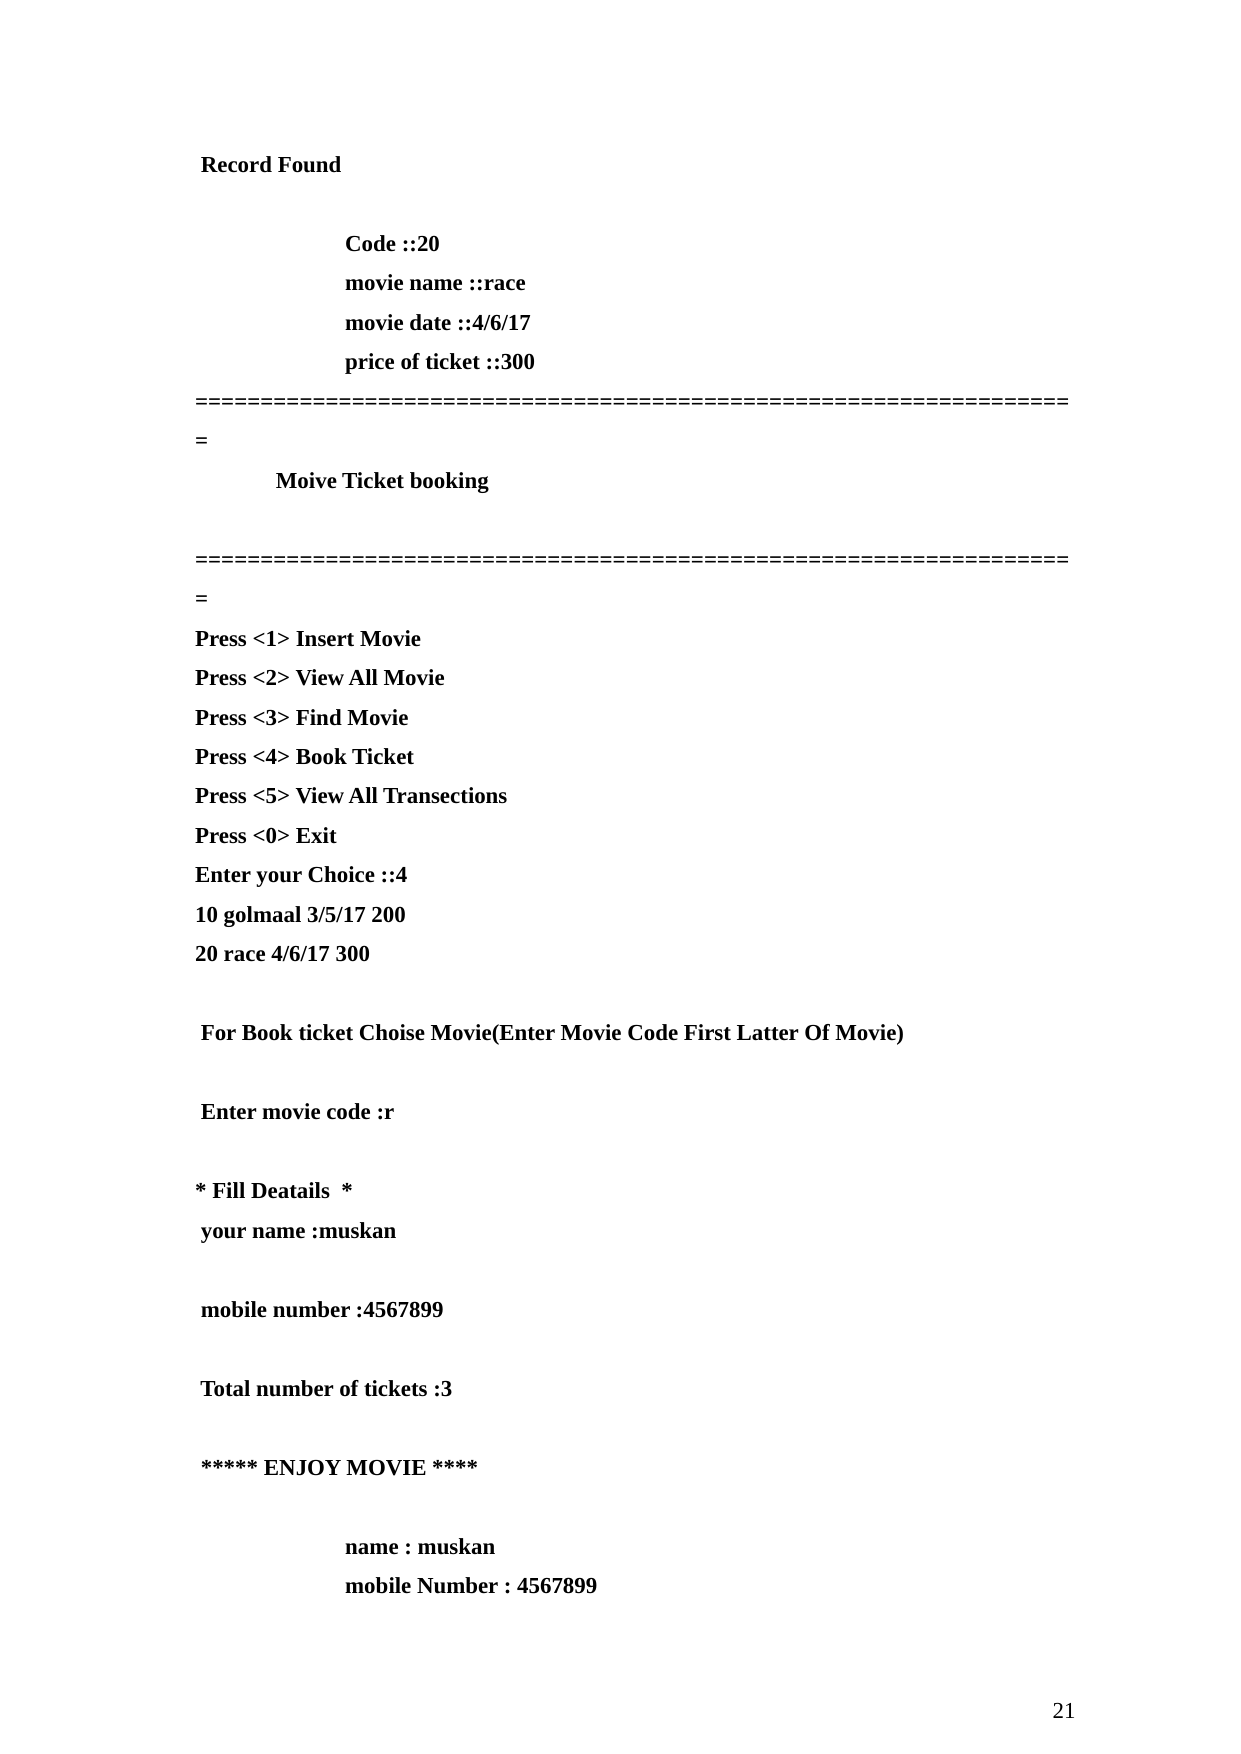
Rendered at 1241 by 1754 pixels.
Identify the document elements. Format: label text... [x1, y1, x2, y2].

text movie date ::4/6/17 [195, 309, 1075, 335]
text name : muskan [195, 1533, 1075, 1559]
text Moive Ticket booking [195, 467, 1075, 493]
text Press <2> View All Movie [195, 664, 1075, 691]
text mobile number :4567899 [195, 1296, 1075, 1322]
text Total number of tickets :3 [195, 1375, 1075, 1401]
text Press <3> Find Movie [195, 704, 1075, 730]
text Record Found [195, 151, 1075, 177]
text movie name ::race [195, 269, 1075, 296]
text your name :muskan [195, 1217, 1075, 1243]
text ***** ENJOY MOVIE **** [195, 1454, 1075, 1480]
text ==================================================================== [195, 388, 1075, 454]
text mobile Number : 4567899 [195, 1572, 1075, 1598]
text For Book ticket Choise Movie(Enter Movie Code First Latter Of Movie) [195, 1019, 1075, 1046]
text Code ::20 [195, 230, 1075, 256]
text Enter movie code :r [195, 1098, 1075, 1125]
text 20 race 4/6/17 300 [195, 941, 1075, 967]
text 10 golmaal 3/5/17 200 [195, 901, 1075, 927]
text Press <0> Exit [195, 822, 1075, 848]
text Press <5> View All Transections [195, 783, 1075, 809]
text Press <4> Book Ticket [195, 743, 1075, 769]
text price of ticket ::300 [195, 348, 1075, 375]
text ==================================================================== [195, 546, 1075, 612]
text * Fill Deatails * [195, 1177, 1075, 1204]
text Press <1> Insert Movie [195, 625, 1075, 651]
text Enter your Choice ::4 [195, 862, 1075, 888]
